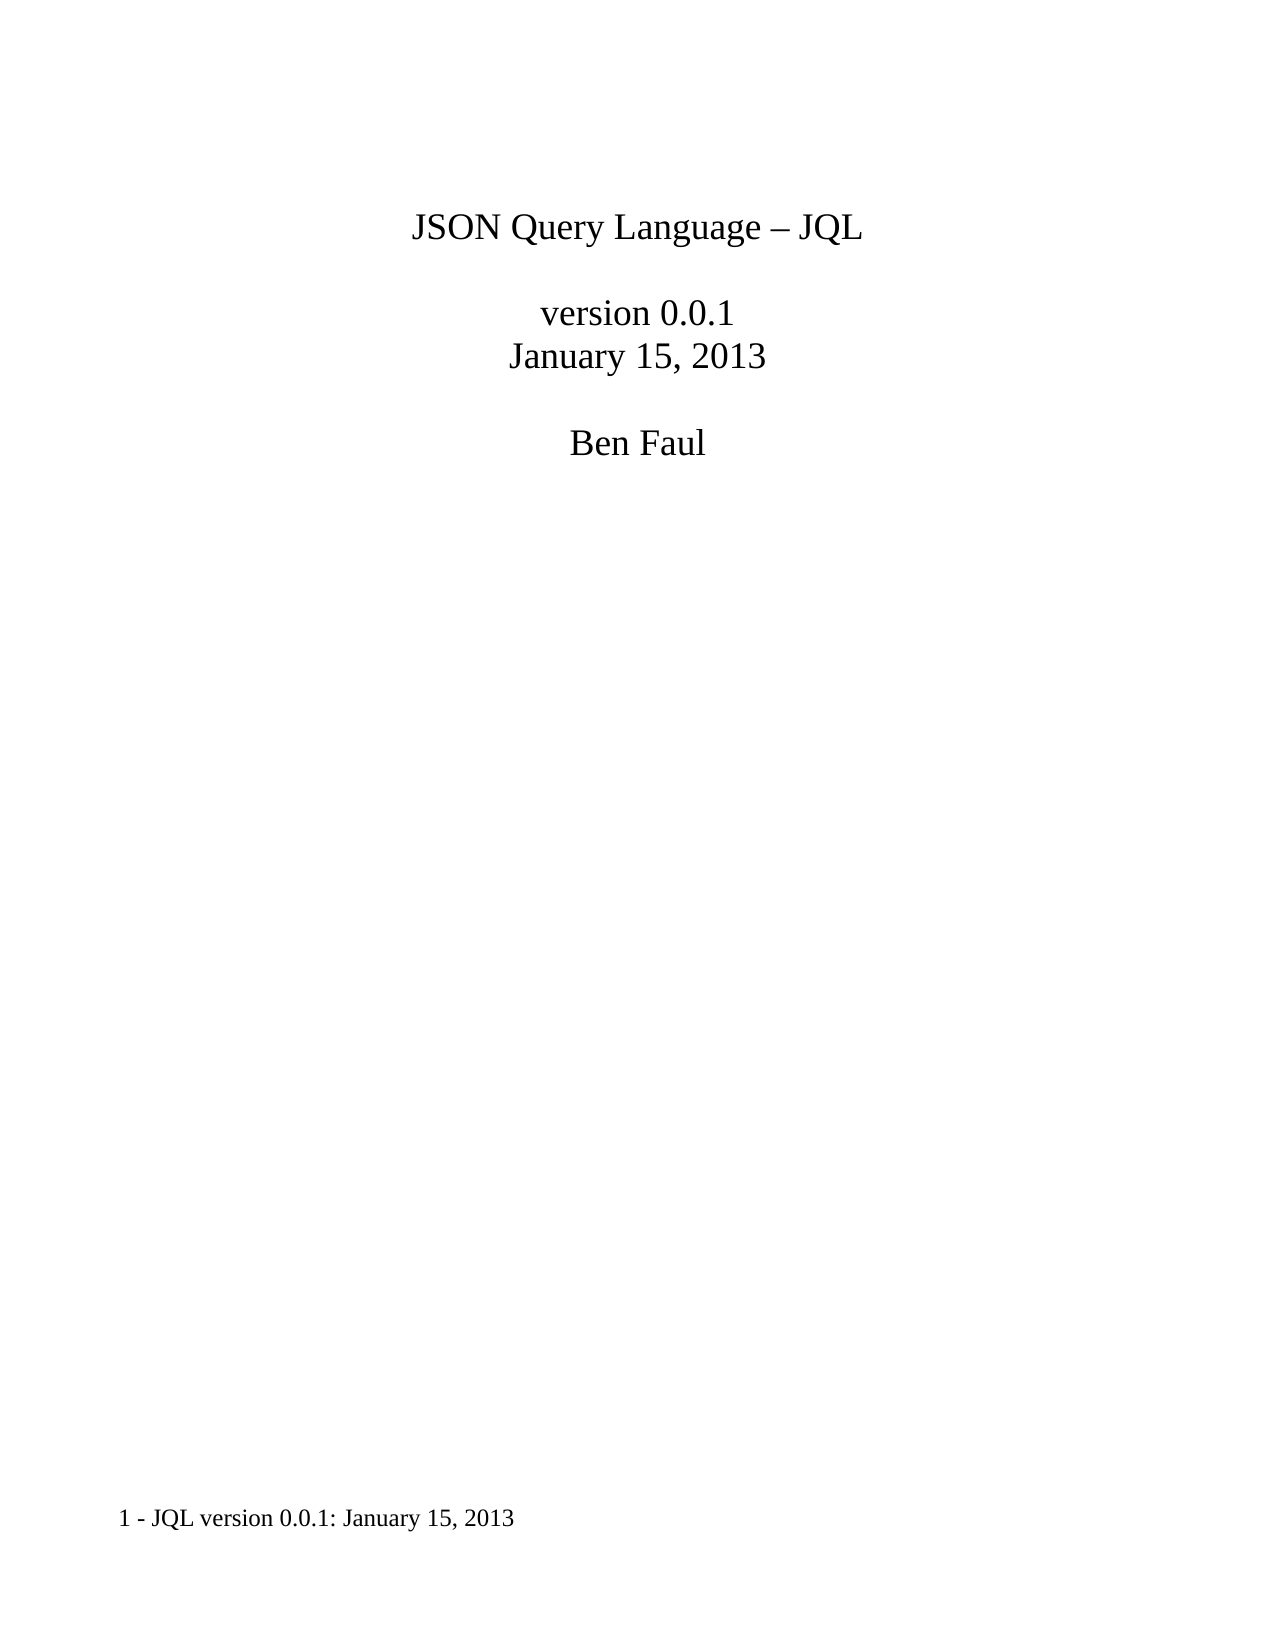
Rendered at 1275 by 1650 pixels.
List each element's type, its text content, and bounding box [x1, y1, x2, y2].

text Ben Faul [118, 420, 1157, 463]
text version 0.0.1 [118, 291, 1157, 334]
text January 15, 2013 [118, 334, 1157, 377]
text JSON Query Language – JQL [118, 204, 1157, 247]
